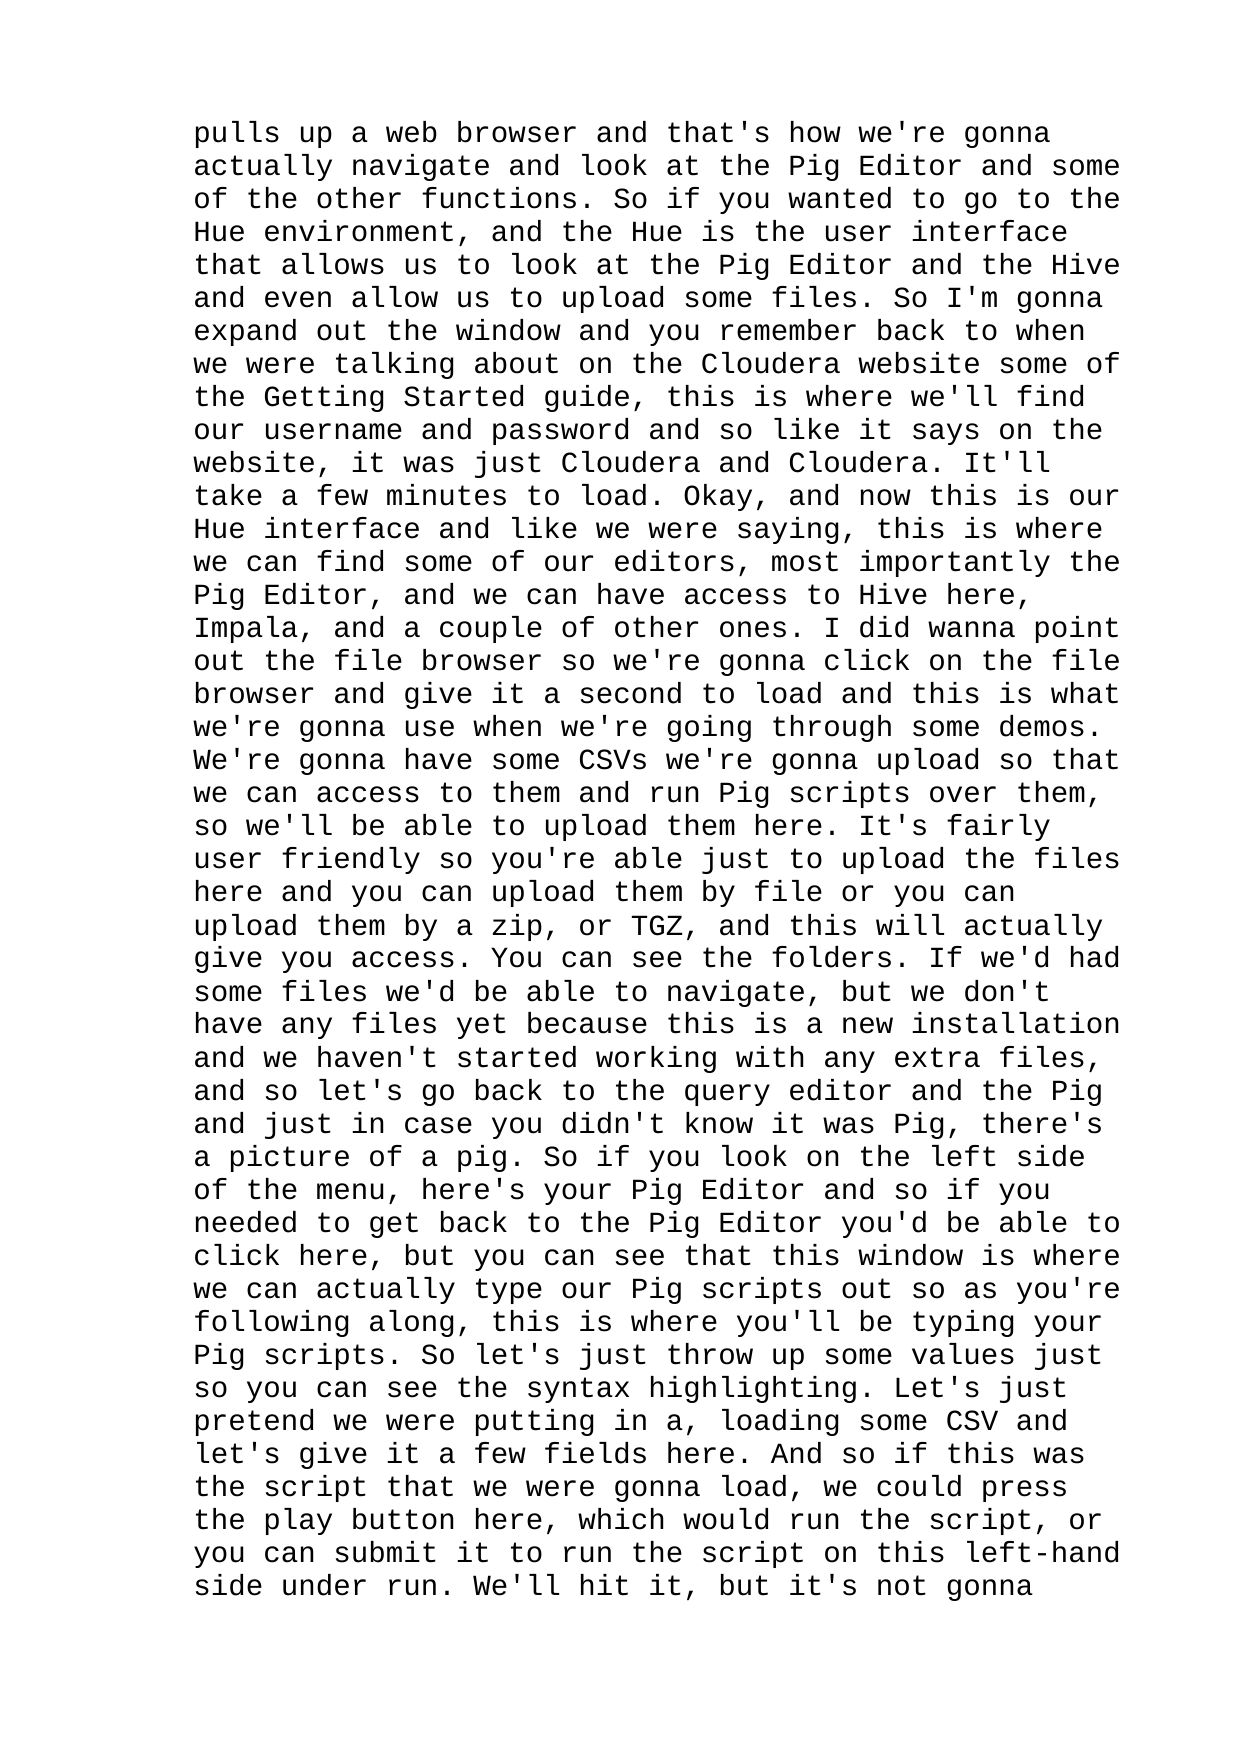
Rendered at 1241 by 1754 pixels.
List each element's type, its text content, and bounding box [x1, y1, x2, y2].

list pulls up a web browser and that's how we're gonna actually navigate and look at the Pig Editor and some of the other functions. So if you wanted to go to the Hue environment, and the Hue is the user interface that allows us to look at the Pig Editor and the Hive and even allow us to upload some files. So I'm gonna expand out the window and you remember back to when we were talking about on the Cloudera website some of the Getting Started guide, this is where we'll find our username and password and so like it says on the website, it was just Cloudera and Cloudera. It'll take a few minutes to load. Okay, and now this is our Hue interface and like we were saying, this is where we can find some of our editors, most importantly the Pig Editor, and we can have access to Hive here, Impala, and a couple of other ones. I did wanna point out the file browser so we're gonna click on the file browser and give it a second to load and this is what we're gonna use when we're going through some demos. We're gonna have some CSVs we're gonna upload so that we can access to them and run Pig scripts over them, so we'll be able to upload them here. It's fairly user friendly so you're able just to upload the files here and you can upload them by file or you can upload them by a zip, or TGZ, and this will actually give you access. You can see the folders. If we'd had some files we'd be able to navigate, but we don't have any files yet because this is a new installation and we haven't started working with any extra files, and so let's go back to the query editor and the Pig and just in case you didn't know it was Pig, there's a picture of a pig. So if you look on the left side of the menu, here's your Pig Editor and so if you needed to get back to the Pig Editor you'd be able to click here, but you can see that this window is where we can actually type our Pig scripts out so as you're following along, this is where you'll be typing your Pig scripts. So let's just throw up some values just so you can see the syntax highlighting. Let's just pretend we were putting in a, loading some CSV and let's give it a few fields here. And so if this was the script that we were gonna load, we could press the play button here, which would run the script, or you can submit it to run the script on this left-hand side under run. We'll hit it, but it's not gonna [156, 118, 1122, 1604]
